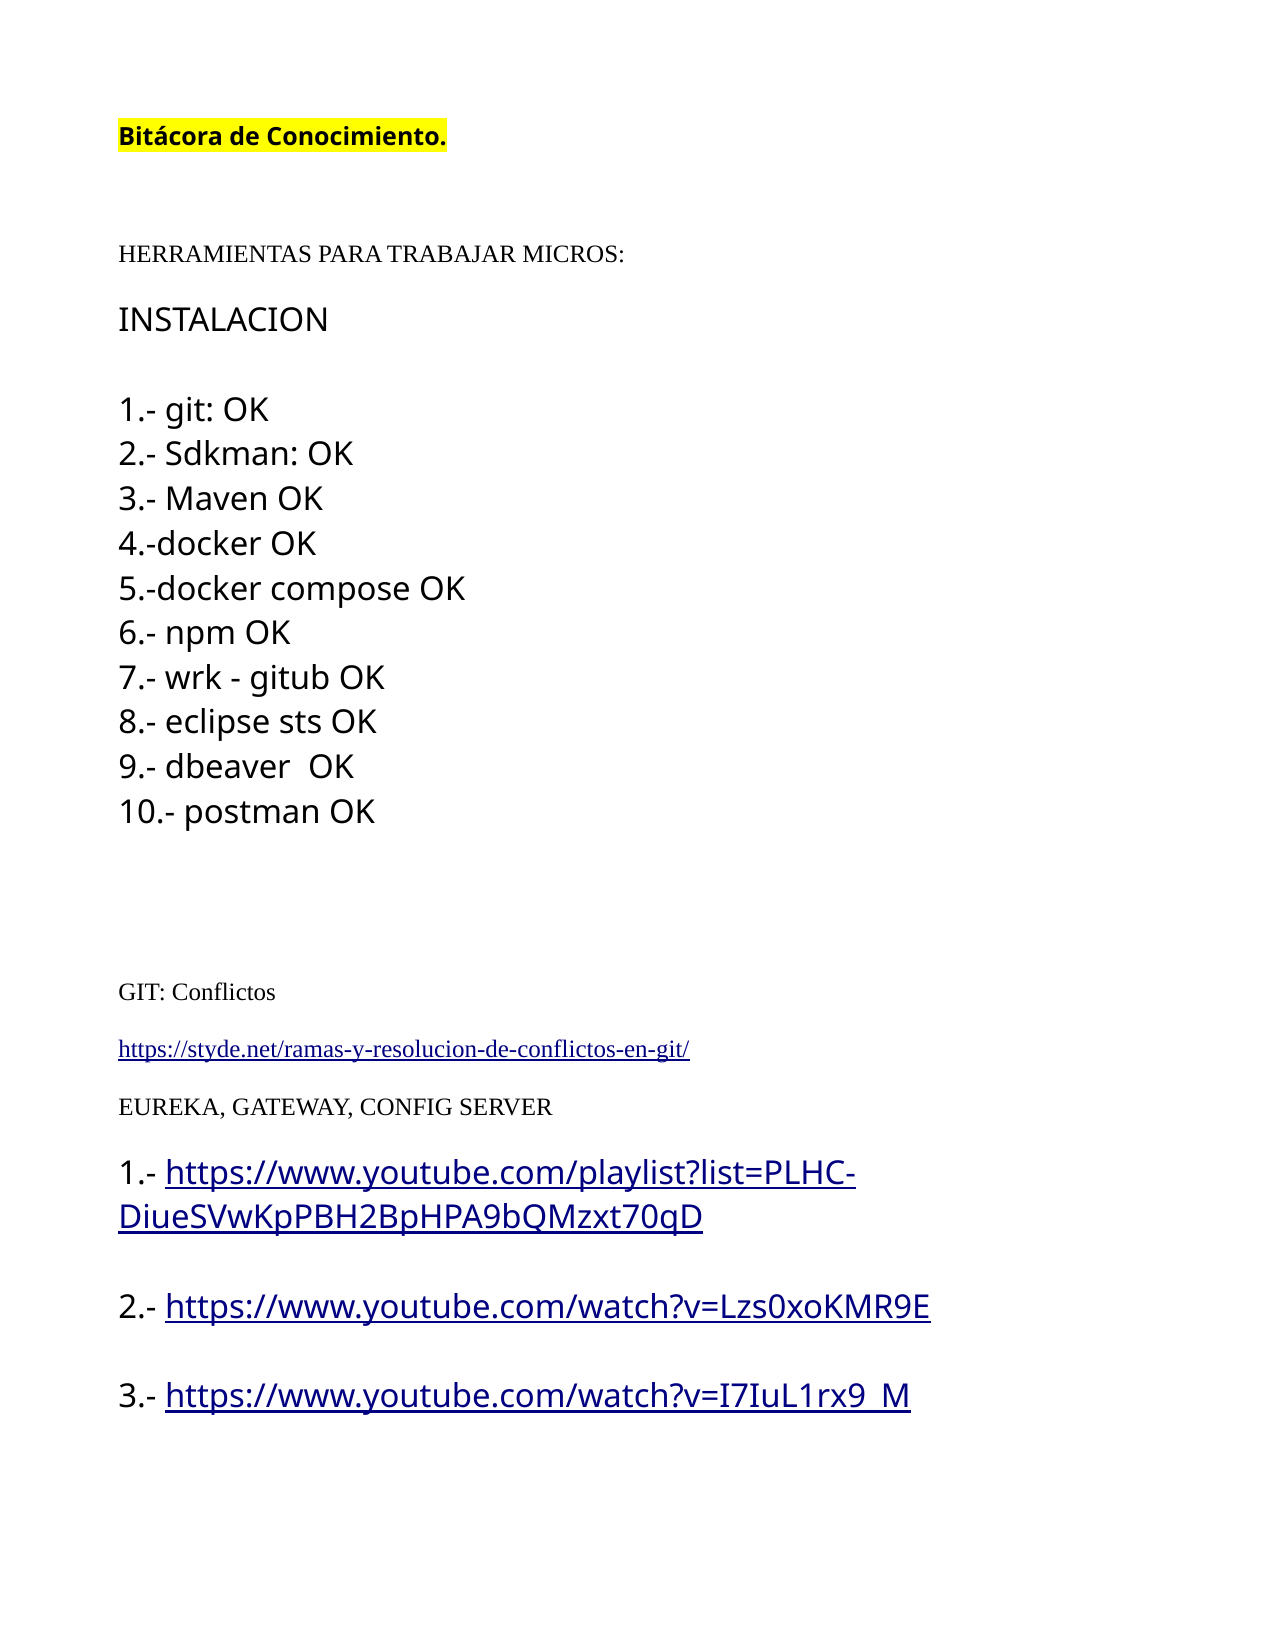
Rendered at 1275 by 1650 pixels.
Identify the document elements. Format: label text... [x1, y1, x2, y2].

text 9.- dbeaver OK [118, 743, 1157, 788]
text 8.- eclipse sts OK [118, 699, 1157, 743]
text 7.- wrk - gitub OK [118, 654, 1157, 699]
text 5.-docker compose OK [118, 565, 1157, 609]
text https://styde.net/ramas-y-resolucion-de-conflictos-en-git/ [118, 1034, 1157, 1063]
text GIT: Conflictos [118, 977, 1157, 1005]
text INSTALACION [118, 297, 1157, 341]
text 4.-docker OK [118, 520, 1157, 565]
text 3.- Maven OK [118, 475, 1157, 520]
text EUREKA, GATEWAY, CONFIG SERVER [118, 1092, 1157, 1120]
text 10.- postman OK [118, 788, 1157, 833]
text 1.- git: OK [118, 386, 1157, 431]
text HERRAMIENTAS PARA TRABAJAR MICROS: [118, 239, 1157, 268]
text 2.- Sdkman: OK [118, 431, 1157, 475]
text 6.- npm OK [118, 609, 1157, 654]
text 2.- https://www.youtube.com/watch?v=Lzs0xoKMR9E [118, 1283, 1157, 1328]
text 1.- https://www.youtube.com/playlist?list=PLHC-DiueSVwKpPBH2BpHPA9bQMzxt70qD [118, 1149, 1157, 1238]
text 3.- https://www.youtube.com/watch?v=I7IuL1rx9_M [118, 1373, 1157, 1417]
